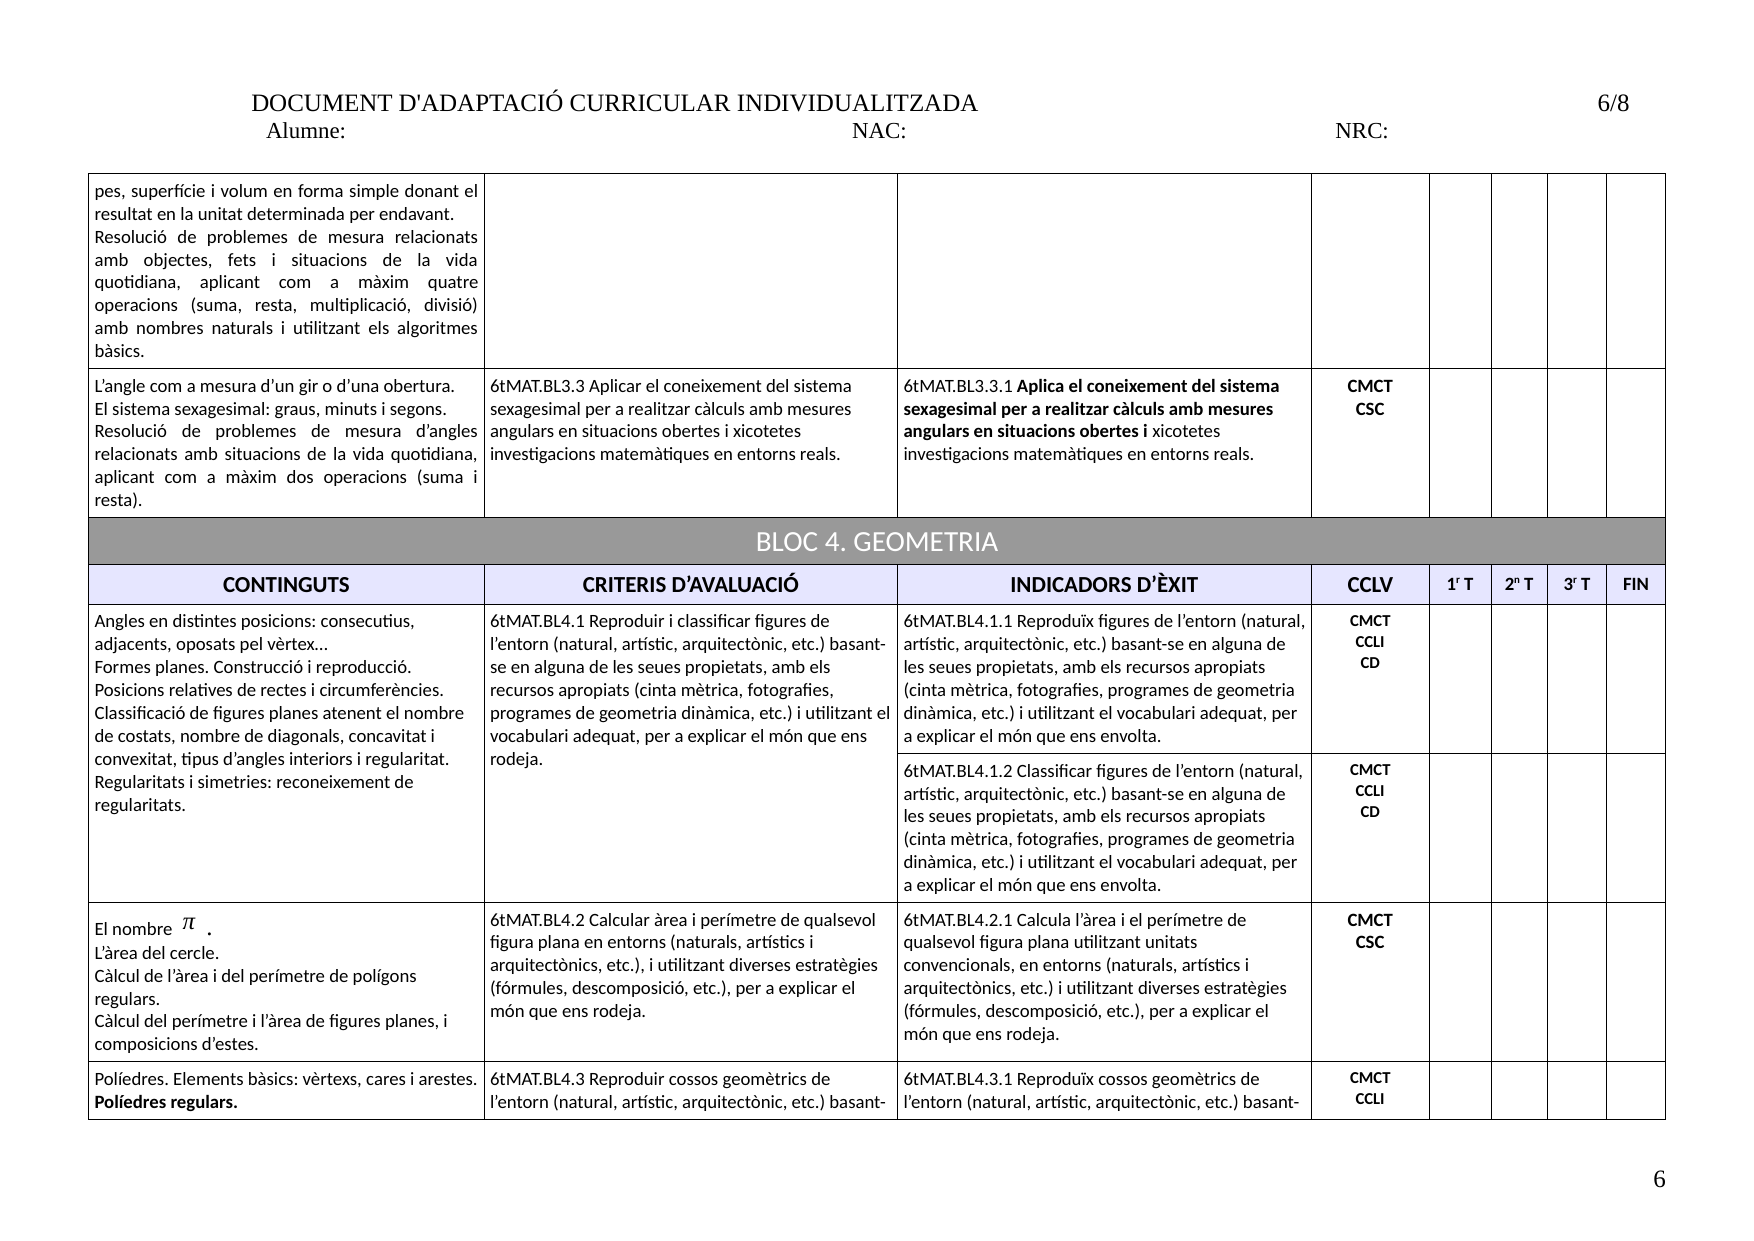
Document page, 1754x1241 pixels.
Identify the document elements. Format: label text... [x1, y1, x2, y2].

table_cell [1492, 903, 1547, 1061]
table_cell 6tMAT.BL4.1 Reproduir i classificar figures de l’entorn (natural, artístic, arquitectònic, etc.) basant-se en alguna de les seues propietats, amb els recursos apropiats (cinta mètrica, fotografies, programes de geometria dinàmica, etc.) i utilitzant el vocabulari adequat, per a explicar el món que ens rodeja. [485, 605, 897, 902]
table_cell CMCT CSC [1312, 369, 1429, 517]
table_cell [485, 174, 897, 368]
table_cell 2n T [1492, 565, 1547, 604]
table_cell [1548, 1062, 1606, 1118]
table_cell [1607, 754, 1665, 902]
table_cell 6tMAT.BL4.3 Reproduir cossos geomètrics de l’entorn (natural, artístic, arquitectònic, etc.) basant- [485, 1062, 897, 1118]
table_cell 6tMAT.BL3.3.1 Aplica el coneixement del sistema sexagesimal per a realitzar càlculs amb mesures angulars en situacions obertes i xicotetes investigacions matemàtiques en entorns reals. [898, 369, 1311, 517]
table_cell [1492, 1062, 1547, 1118]
table_cell [1607, 605, 1665, 753]
table_cell CMCT CCLI CD [1312, 754, 1429, 902]
table_cell [1430, 174, 1491, 368]
table_cell [1430, 1062, 1491, 1118]
table_cell [1607, 1062, 1665, 1118]
table_cell CCLV [1312, 565, 1429, 604]
table_cell FIN [1607, 565, 1665, 604]
table_cell [1430, 605, 1491, 753]
table_cell [1430, 369, 1491, 517]
table_cell [1492, 174, 1547, 368]
table_cell [898, 174, 1311, 368]
table_cell [1607, 369, 1665, 517]
table_cell [1430, 903, 1491, 1061]
table_cell L’angle com a mesura d’un gir o d’una obertura. El sistema sexagesimal: graus, minuts i segons. Resolució de problemes de mesura d’angles relacionats amb situacions de la vida quotidiana, aplicant com a màxim dos operacions (suma i resta). [89, 369, 484, 517]
table_cell BLOC 4. GEOMETRIA [89, 518, 1665, 564]
table_cell [1607, 174, 1665, 368]
table_cell INDICADORS D’ÈXIT [898, 565, 1311, 604]
table_cell [1492, 605, 1547, 753]
table_cell [1548, 754, 1606, 902]
table_cell [1312, 174, 1429, 368]
table_cell 6tMAT.BL4.1.2 Classificar figures de l’entorn (natural, artístic, arquitectònic, etc.) basant-se en alguna de les seues propietats, amb els recursos apropiats (cinta mètrica, fotografies, programes de geometria dinàmica, etc.) i utilitzant el vocabulari adequat, per a explicar el món que ens envolta. [898, 754, 1311, 902]
table_cell Políedres. Elements bàsics: vèrtexs, cares i arestes. Políedres regulars. [89, 1062, 484, 1118]
table_cell CMCT CCLI [1312, 1062, 1429, 1118]
table_cell 3r T [1548, 565, 1606, 604]
table_cell 6tMAT.BL4.2 Calcular àrea i perímetre de qualsevol figura plana en entorns (naturals, artístics i arquitectònics, etc.), i utilitzant diverses estratègies (fórmules, descomposició, etc.), per a explicar el món que ens rodeja. [485, 903, 897, 1061]
table_cell Angles en distintes posicions: consecutius, adjacents, oposats pel vèrtex… Formes planes. Construcció i reproducció. Posicions relatives de rectes i circumferències. Classificació de figures planes atenent el nombre de costats, nombre de diagonals, concavitat i convexitat, tipus d’angles interiors i regularitat. Regularitats i simetries: reconeixement de regularitats. [89, 605, 484, 902]
table_cell [1430, 754, 1491, 902]
table_cell CRITERIS D’AVALUACIÓ [485, 565, 897, 604]
table_cell [1548, 174, 1606, 368]
table_cell 6tMAT.BL3.3 Aplicar el coneixement del sistema sexagesimal per a realitzar càlculs amb mesures angulars en situacions obertes i xicotetes investigacions matemàtiques en entorns reals. [485, 369, 897, 517]
table_cell El nombre . L’àrea del cercle. Càlcul de l’àrea i del perímetre de polígons regulars. Càlcul del perímetre i l’àrea de figures planes, i composicions d’estes. [89, 903, 484, 1061]
table_cell CMCT CSC [1312, 903, 1429, 1061]
table_cell [1492, 754, 1547, 902]
table_cell 6tMAT.BL4.3.1 Reproduïx cossos geomètrics de l’entorn (natural, artístic, arquitectònic, etc.) basant- [898, 1062, 1311, 1118]
table_cell pes, superfície i volum en forma simple donant el resultat en la unitat determinada per endavant. Resolució de problemes de mesura relacionats amb objectes, fets i situacions de la vida quotidiana, aplicant com a màxim quatre operacions (suma, resta, multiplicació, divisió) amb nombres naturals i utilitzant els algoritmes bàsics. [89, 174, 484, 368]
table_cell [1548, 605, 1606, 753]
table_cell 1r T [1430, 565, 1491, 604]
table_cell [1492, 369, 1547, 517]
table_cell CMCT CCLI CD [1312, 605, 1429, 753]
table_cell CONTINGUTS [89, 565, 484, 604]
table_cell 6tMAT.BL4.2.1 Calcula l’àrea i el perímetre de qualsevol figura plana utilitzant unitats convencionals, en entorns (naturals, artístics i arquitectònics, etc.) i utilitzant diverses estratègies (fórmules, descomposició, etc.), per a explicar el món que ens rodeja. [898, 903, 1311, 1061]
table_cell 6tMAT.BL4.1.1 Reproduïx figures de l’entorn (natural, artístic, arquitectònic, etc.) basant-se en alguna de les seues propietats, amb els recursos apropiats (cinta mètrica, fotografies, programes de geometria dinàmica, etc.) i utilitzant el vocabulari adequat, per a explicar el món que ens envolta. [898, 605, 1311, 753]
table_cell [1548, 369, 1606, 517]
table_cell [1607, 903, 1665, 1061]
table_cell [1548, 903, 1606, 1061]
